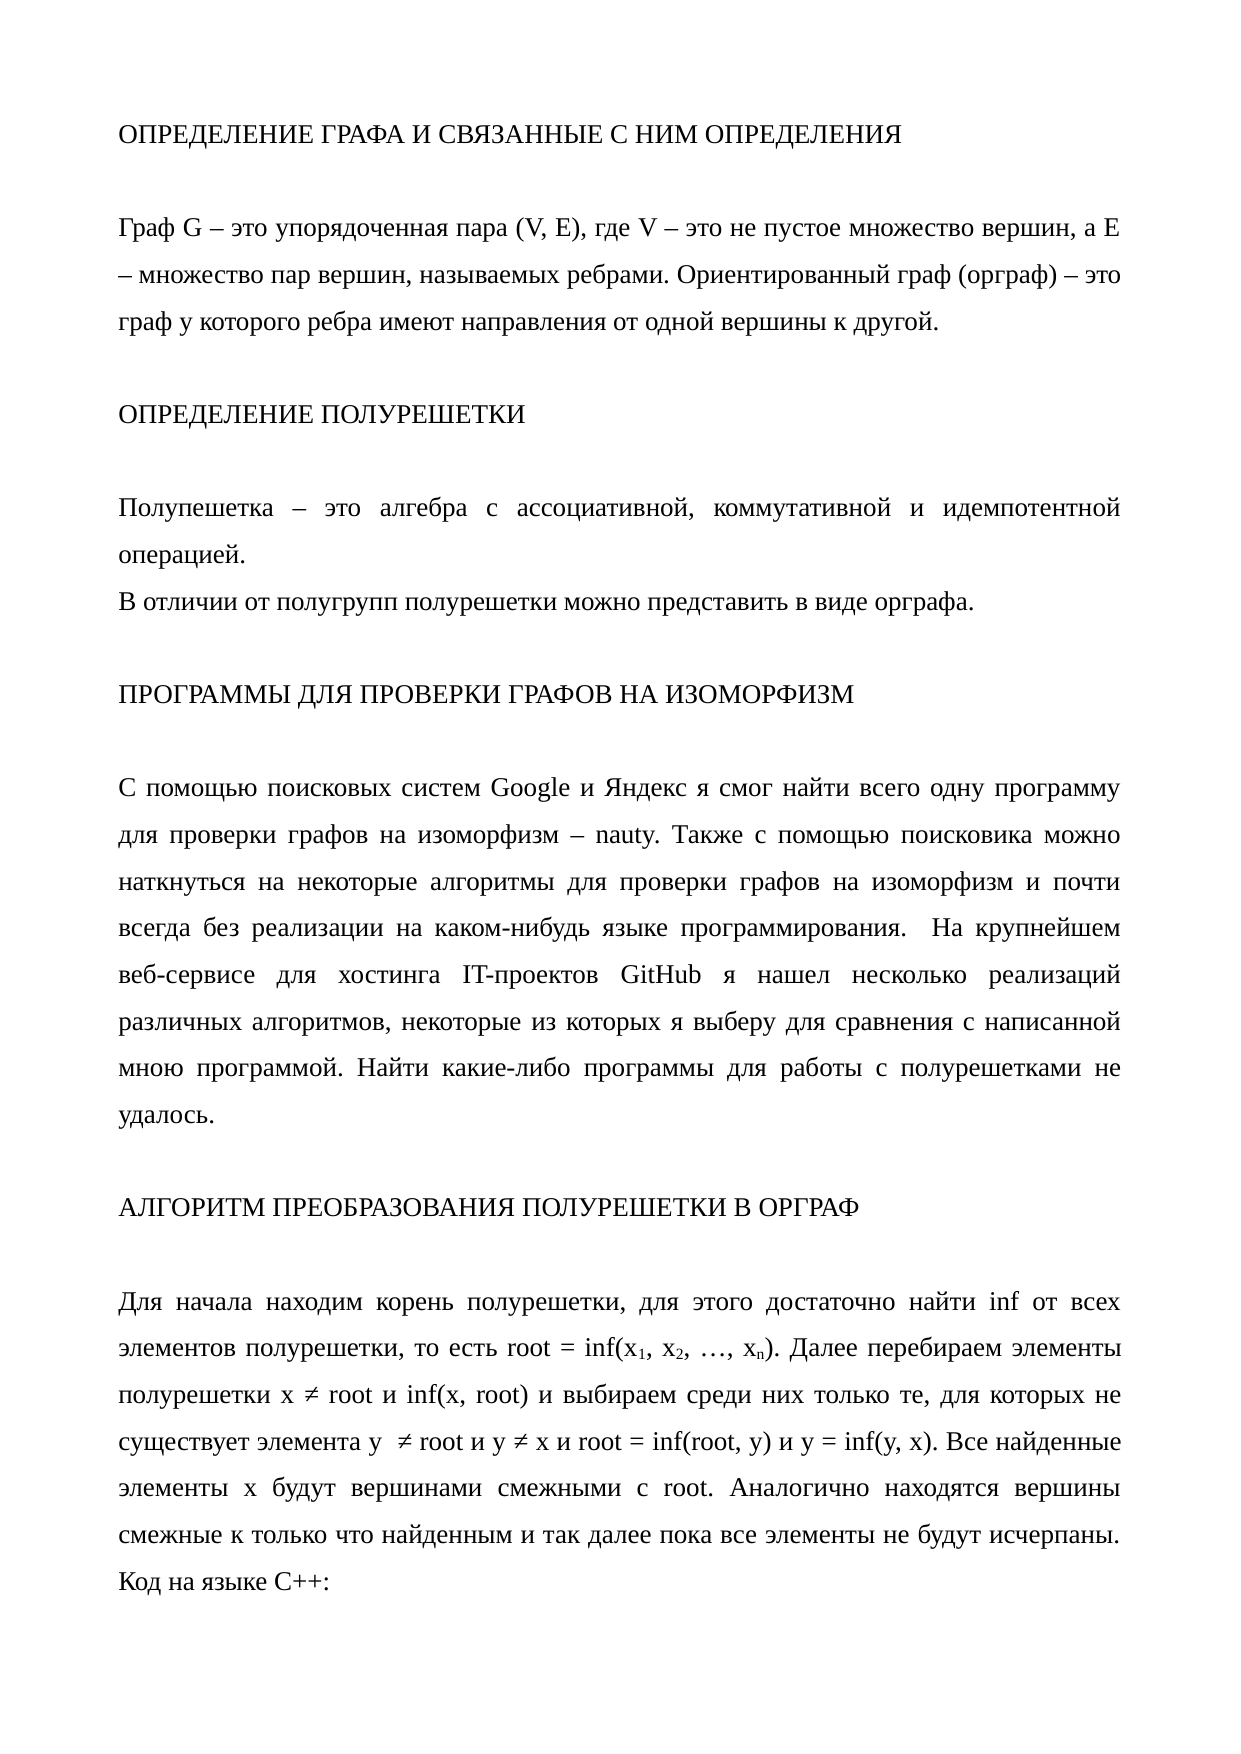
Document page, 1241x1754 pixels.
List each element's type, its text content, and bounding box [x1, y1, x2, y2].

text Полупешетка – это алгебра с ассоциативной, коммутативной и идемпотентной операцией. [118, 491, 1122, 569]
text ОПРЕДЕЛЕНИЕ ПОЛУРЕШЕТКИ [118, 398, 1122, 429]
text ОПРЕДЕЛЕНИЕ ГРАФА И СВЯЗАННЫЕ С НИМ ОПРЕДЕЛЕНИЯ [118, 118, 1122, 149]
text В отличии от полугрупп полурешетки можно представить в виде орграфа. [118, 585, 1122, 616]
text Граф G – это упорядоченная пара (V, E), где V – это не пустое множество вершин, а E – множество пар вершин, называемых ребрами. Ориентированный граф (орграф) – это граф у которого ребра имеют направления от одной вершины к другой. [118, 211, 1122, 336]
text ПРОГРАММЫ ДЛЯ ПРОВЕРКИ ГРАФОВ НА ИЗОМОРФИЗМ [118, 678, 1122, 709]
text С помощью поисковых систем Google и Яндекс я смог найти всего одну программу для проверки графов на изоморфизм – nauty. Также с помощью поисковика можно наткнуться на некоторые алгоритмы для проверки графов на изоморфизм и почти всегда без реализации на каком-нибудь языке программирования. На крупнейшем веб-сервисе для хостинга IT-проектов GitHub я нашел несколько реализаций различных алгоритмов, некоторые из которых я выберу для сравнения с написанной мною программой. Найти какие-либо программы для работы с полурешетками не удалось. [118, 771, 1122, 1129]
text АЛГОРИТМ ПРЕОБРАЗОВАНИЯ ПОЛУРЕШЕТКИ В ОРГРАФ [118, 1191, 1122, 1223]
text Для начала находим корень полурешетки, для этого достаточно найти inf от всех элементов полурешетки, то есть root = inf(x1, x2, …, xn). Далее перебираем элементы полурешетки x ≠ root и inf(x, root) и выбираем среди них только те, для которых не существует элемента y ≠ root и y ≠ x и root = inf(root, y) и y = inf(y, x). Все найденные элементы x будут вершинами смежными с root. Аналогично находятся вершины смежные к только что найденным и так далее пока все элементы не будут исчерпаны. Код на языке C++: [118, 1285, 1122, 1596]
